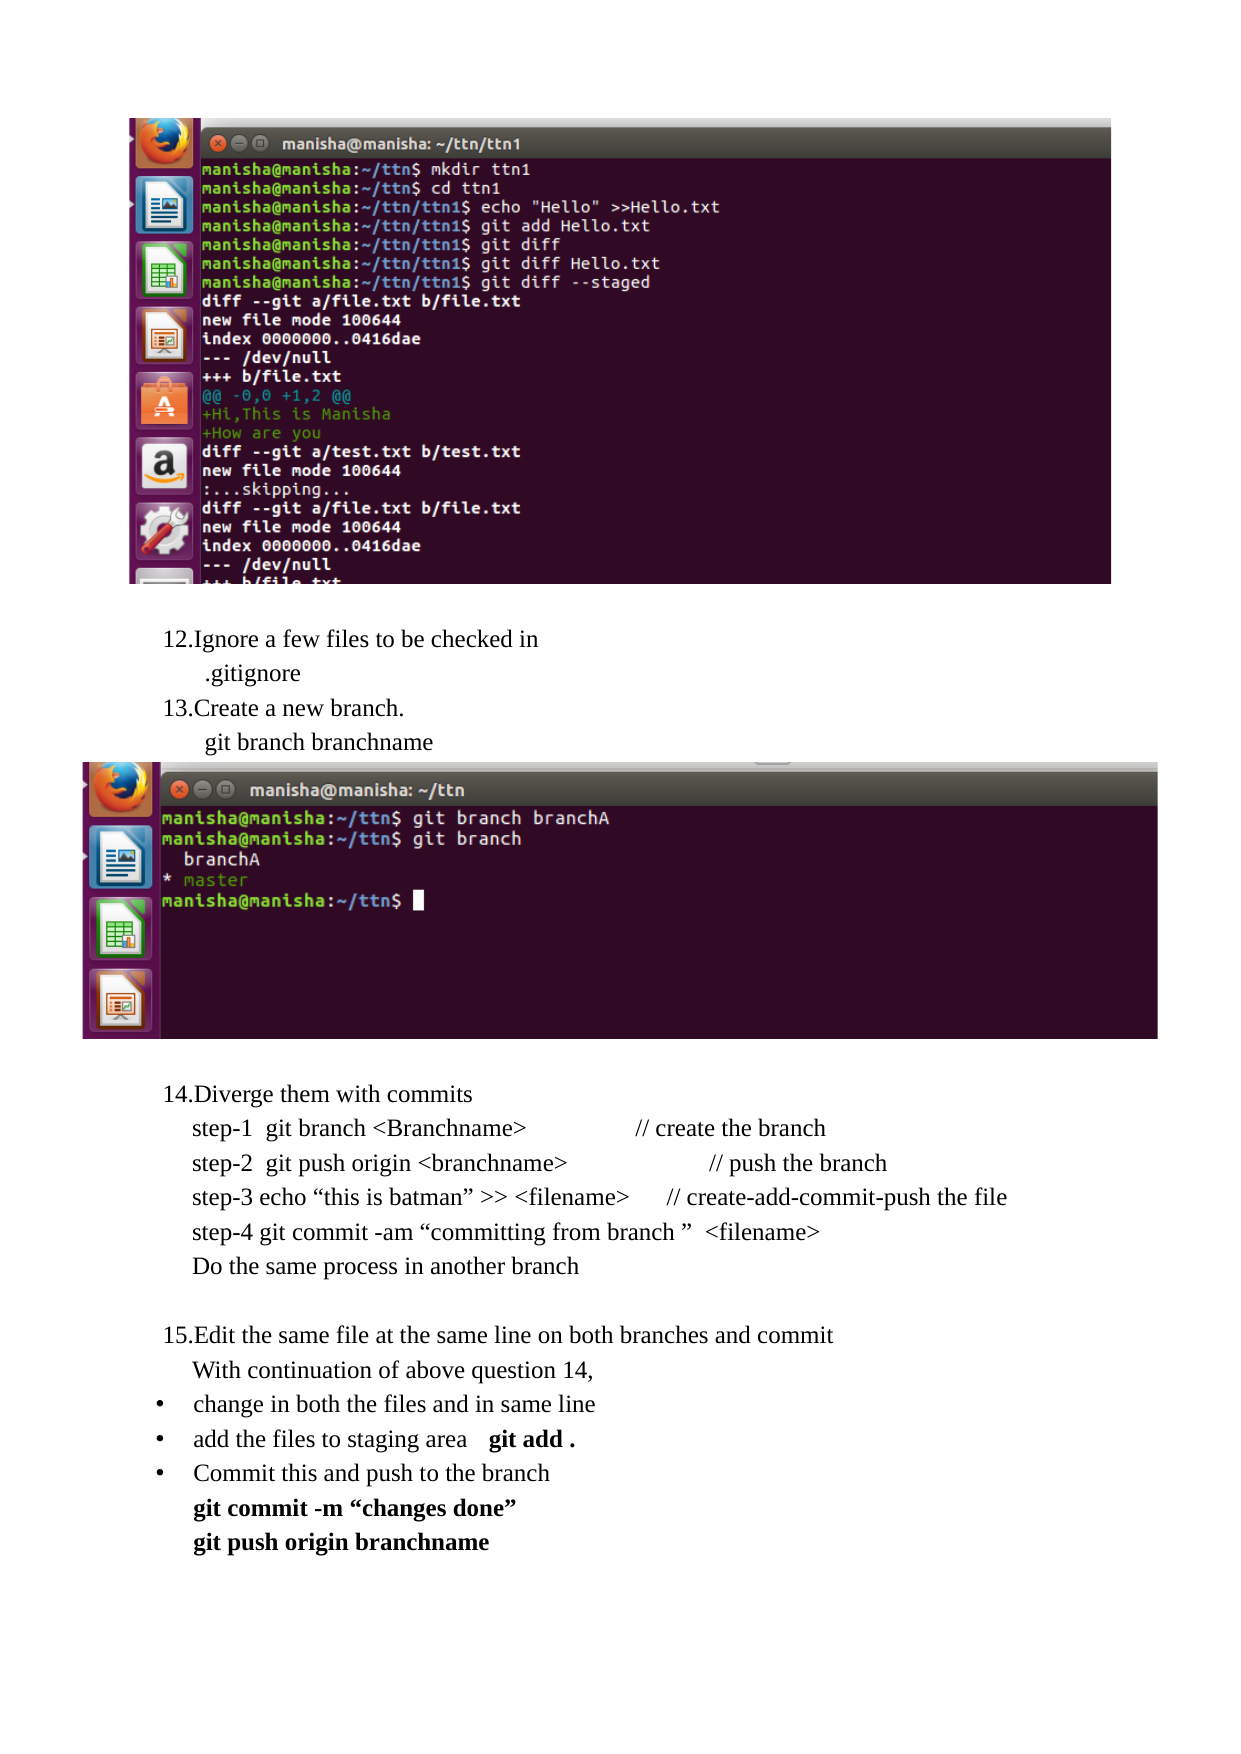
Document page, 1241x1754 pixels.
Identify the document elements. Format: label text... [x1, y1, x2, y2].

list step-4 git commit -am “committing from branch ” <filename> [162, 1217, 1122, 1246]
list Diverge them with commits [162, 1079, 1122, 1108]
list Create a new branch. [162, 693, 1122, 722]
list Commit this and push to the branch [156, 1458, 1122, 1487]
list step-2 git push origin <branchname> // push the branch [162, 1148, 1122, 1177]
list add the files to staging area git add . [156, 1424, 1122, 1452]
list git commit -m “changes done” [156, 1493, 1122, 1521]
list step-3 echo “this is batman” >> <filename> // create-add-commit-push the file [162, 1182, 1122, 1211]
picture [129, 118, 1112, 584]
list With continuation of above question 14, [162, 1355, 1122, 1383]
list git push origin branchname [156, 1527, 1122, 1556]
list .gitignore [162, 658, 1122, 687]
list Ignore a few files to be checked in [162, 624, 1122, 653]
picture [82, 762, 1158, 1039]
list step-1 git branch <Branchname> // create the branch [162, 1113, 1122, 1142]
list Do the same process in another branch [162, 1251, 1122, 1280]
list Edit the same file at the same line on both branches and commit [162, 1320, 1122, 1349]
list git branch branchname [162, 727, 1122, 756]
list change in both the files and in same line [156, 1389, 1122, 1418]
